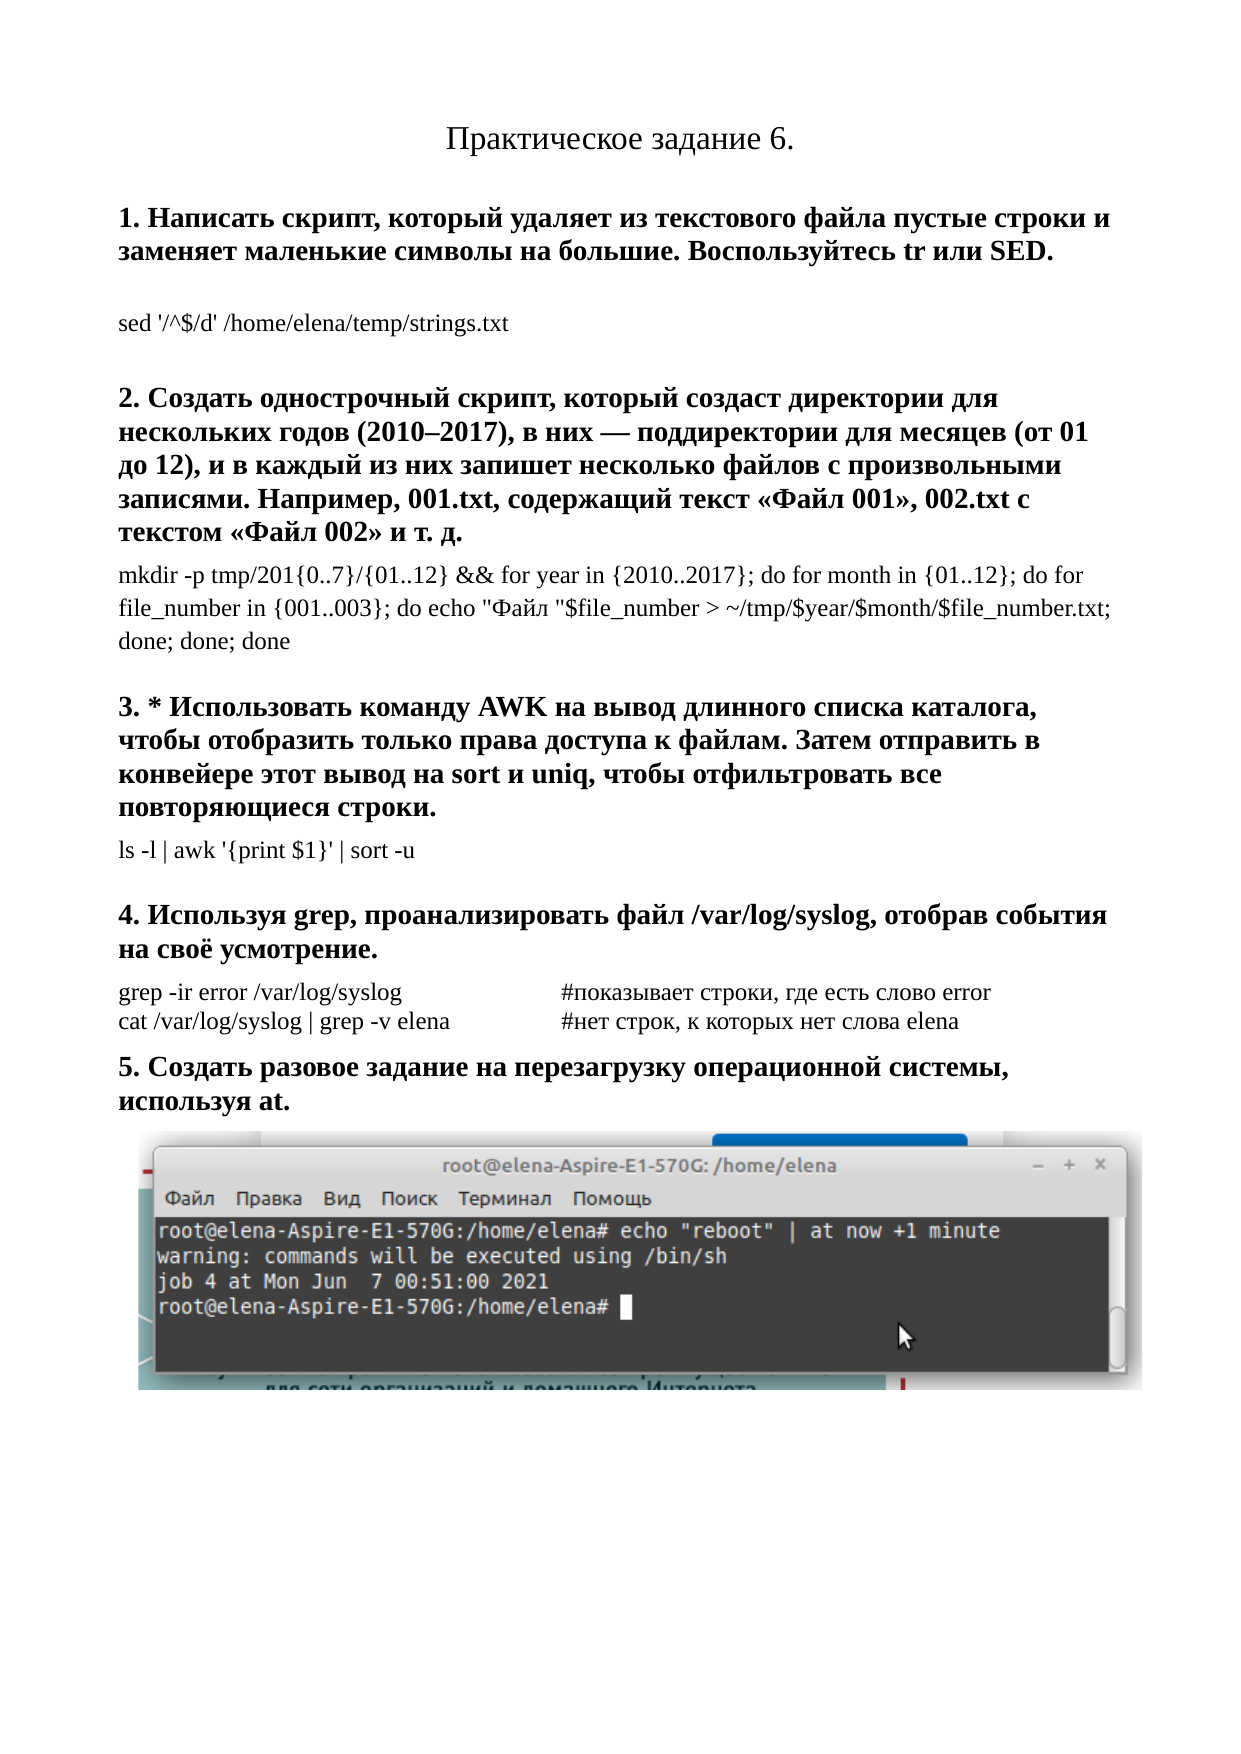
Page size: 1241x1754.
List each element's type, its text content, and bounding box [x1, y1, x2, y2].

text grep -ir error /var/log/syslog #показывает строки, где есть слово error [118, 977, 1122, 1006]
subtitle 4. Используя grep, проанализировать файл /var/log/syslog, отобрав события на своё усмотрение. [118, 897, 1122, 964]
text sed '/^$/d' /home/elena/temp/strings.txt [118, 308, 1122, 337]
subtitle 5. Создать разовое задание на перезагрузку операционной системы, используя at. [118, 1049, 1122, 1116]
subtitle 1. Написать скрипт, который удаляет из текстового файла пустые строки и заменяет маленькие символы на большие. Воспользуйтесь tr или SED. [118, 200, 1122, 267]
picture [138, 1131, 1143, 1390]
text ls -l | awk '{print $1}' | sort -u [118, 835, 1122, 864]
subtitle 2. Создать однострочный скрипт, который создаст директории для нескольких годов (2010–2017), в них — поддиректории для месяцев (от 01 до 12), и в каждый из них запишет несколько файлов с произвольными записями. Например, 001.txt, содержащий текст «Файл 001», 002.txt с текстом «Файл 002» и т. д. [118, 380, 1122, 548]
text cat /var/log/syslog | grep -v elena #нет строк, к которых нет слова elena [118, 1006, 1122, 1034]
text Практическое задание 6. [118, 118, 1122, 156]
text mkdir -p tmp/201{0..7}/{01..12} && for year in {2010..2017}; do for month in {01..12}; do for file_number in {001..003}; do echo "Файл "$file_number > ~/tmp/$year/$month/$file_number.txt; done; done; done [118, 560, 1122, 655]
subtitle 3. * Использовать команду AWK на вывод длинного списка каталога, чтобы отобразить только права доступа к файлам. Затем отправить в конвейере этот вывод на sort и uniq, чтобы отфильтровать все повторяющиеся строки. [118, 689, 1122, 823]
